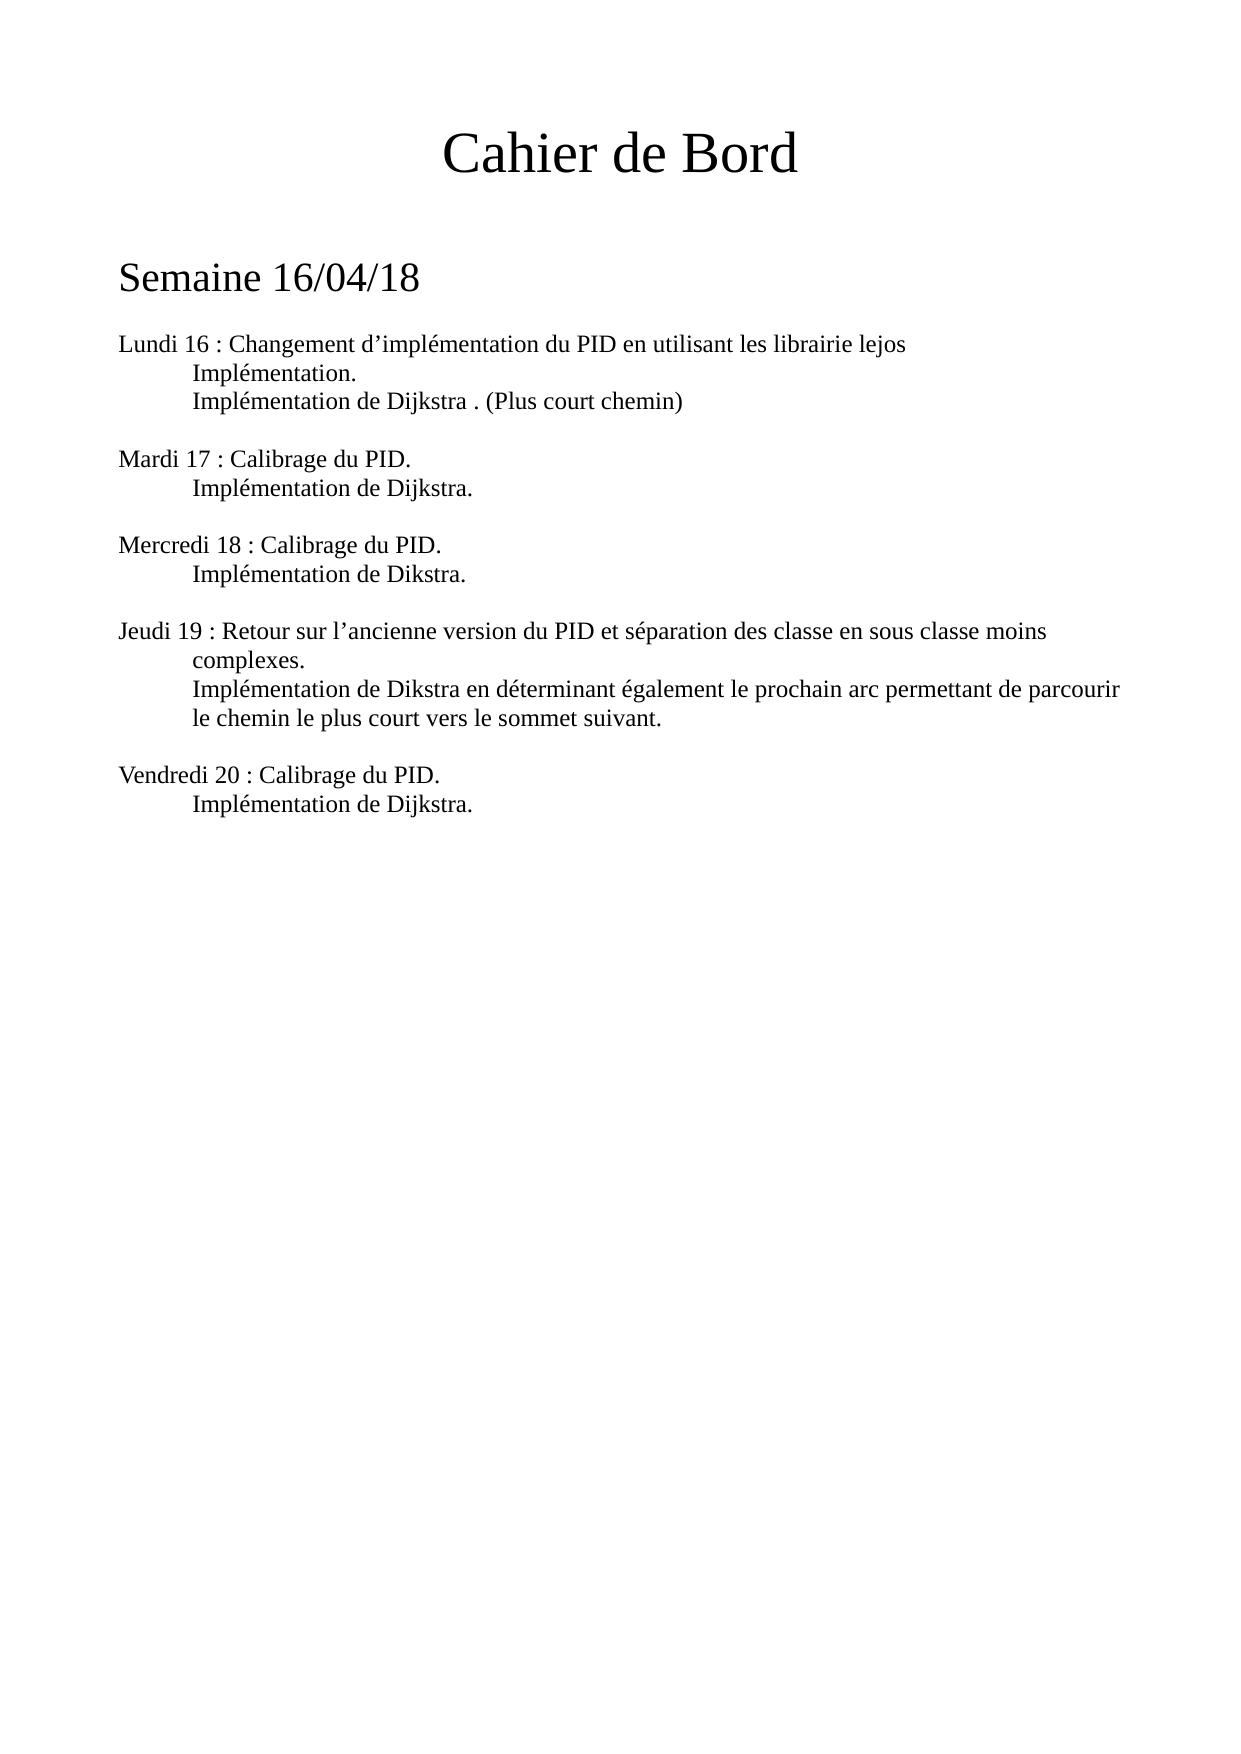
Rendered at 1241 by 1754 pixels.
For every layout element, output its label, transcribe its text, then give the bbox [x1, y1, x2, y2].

text Semaine 16/04/18 [118, 252, 1122, 300]
text Cahier de Bord [118, 118, 1122, 185]
text Implémentation de Dijkstra. [118, 789, 1122, 818]
text Implémentation de Dijkstra . (Plus court chemin) [118, 386, 1122, 415]
text Mercredi 18 : Calibrage du PID. [118, 530, 1122, 559]
text Implémentation de Dijkstra. [118, 473, 1122, 501]
text Vendredi 20 : Calibrage du PID. [118, 760, 1122, 789]
text Jeudi 19 : Retour sur l’ancienne version du PID et séparation des classe en sous classe moins complexes. [118, 616, 1122, 674]
text Implémentation de Dikstra. [118, 559, 1122, 588]
text Implémentation. [118, 358, 1122, 386]
text Implémentation de Dikstra en déterminant également le prochain arc permettant de parcourir le chemin le plus court vers le sommet suivant. [118, 674, 1122, 731]
text Mardi 17 : Calibrage du PID. [118, 444, 1122, 473]
text Lundi 16 : Changement d’implémentation du PID en utilisant les librairie lejos [118, 329, 1122, 358]
